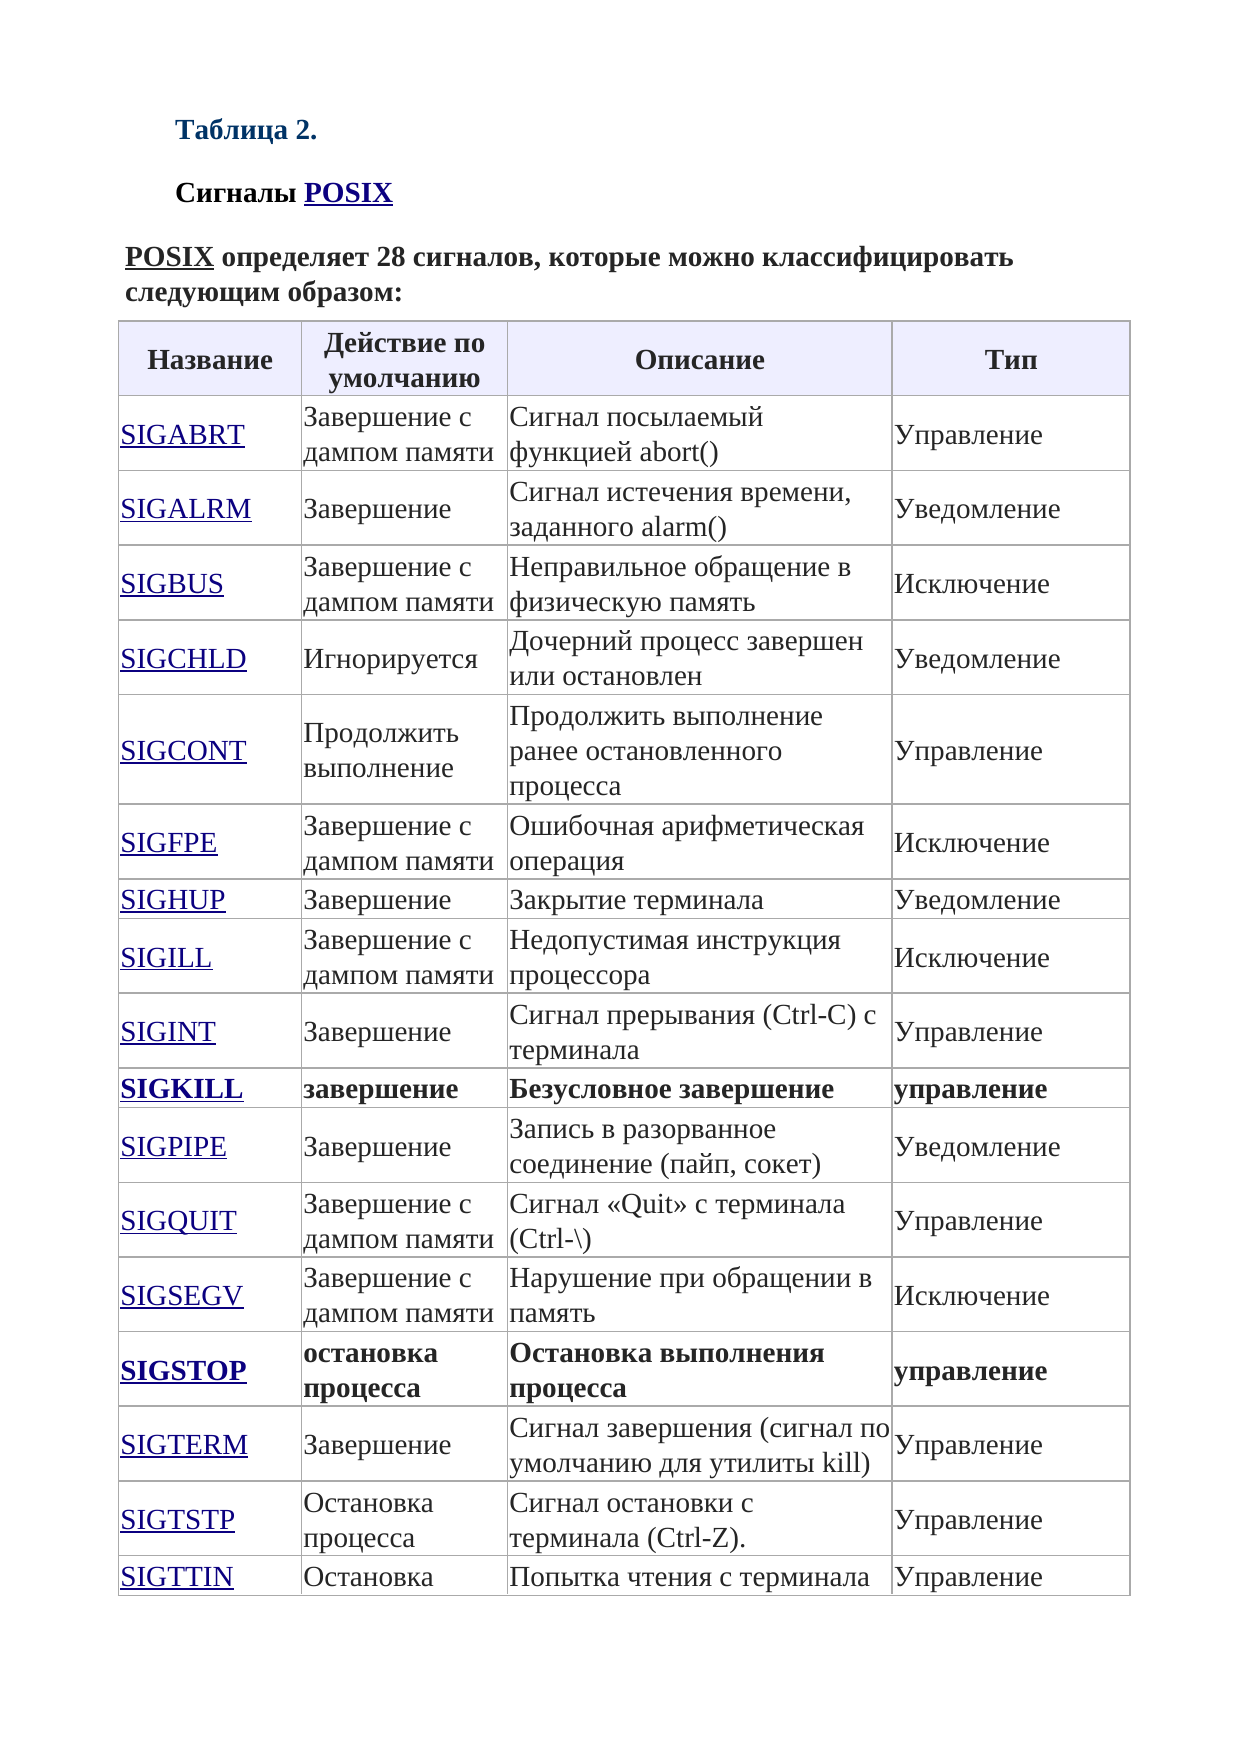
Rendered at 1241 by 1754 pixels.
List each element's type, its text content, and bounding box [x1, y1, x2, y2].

table_cell Уведомление [893, 621, 1129, 693]
table_cell SIGHUP [119, 880, 301, 918]
table_cell Уведомление [893, 1108, 1129, 1181]
table_cell Управление [893, 1482, 1129, 1555]
table_cell SIGSTOP [119, 1332, 301, 1405]
table_cell SIGTTIN [119, 1556, 301, 1594]
table_cell Нарушение при обращении в память [508, 1258, 891, 1331]
table_cell Исключение [893, 546, 1129, 619]
table_cell Безусловное завершение [508, 1069, 891, 1107]
table_cell остановка процесса [302, 1332, 507, 1405]
table_cell Игнорируется [302, 621, 507, 693]
table_cell SIGKILL [119, 1069, 301, 1107]
table_cell SIGABRT [119, 396, 301, 469]
table_cell Управление [893, 1407, 1129, 1480]
table_cell Остановка выполнения процесса [508, 1332, 891, 1405]
table_cell SIGCONT [119, 695, 301, 803]
table_cell SIGILL [119, 919, 301, 992]
table_cell Исключение [893, 919, 1129, 992]
table_cell Управление [893, 695, 1129, 803]
table_cell Продолжить выполнение [302, 695, 507, 803]
table_cell Управление [893, 994, 1129, 1067]
table_cell Недопустимая инструкция процессора [508, 919, 891, 992]
table_cell Ошибочная арифметическая операция [508, 805, 891, 878]
table_cell Сигнал прерывания (Ctrl-C) с терминала [508, 994, 891, 1067]
table_cell Завершение [302, 880, 507, 918]
table_cell Завершение с дампом памяти [302, 805, 507, 878]
table_cell Завершение [302, 1407, 507, 1480]
text Сигналы POSIX [125, 175, 1137, 208]
table_header Название [119, 322, 301, 395]
table_cell SIGSEGV [119, 1258, 301, 1331]
table_cell SIGINT [119, 994, 301, 1067]
table_cell Сигнал истечения времени, заданного alarm() [508, 471, 891, 544]
table_cell SIGQUIT [119, 1183, 301, 1256]
table_header Тип [893, 322, 1129, 395]
table_cell Сигнал посылаемый функцией abort() [508, 396, 891, 469]
table_cell завершение [302, 1069, 507, 1107]
table_cell SIGFPE [119, 805, 301, 878]
table_cell Попытка чтения с терминала [508, 1556, 891, 1594]
text POSIX определяет 28 сигналов, которые можно классифицировать следующим образом: [125, 238, 1137, 308]
table_cell Закрытие терминала [508, 880, 891, 918]
table_cell Завершение с дампом памяти [302, 546, 507, 619]
table_cell SIGBUS [119, 546, 301, 619]
table_cell Уведомление [893, 471, 1129, 544]
table_cell Управление [893, 1183, 1129, 1256]
table_cell Исключение [893, 1258, 1129, 1331]
table_cell Завершение с дампом памяти [302, 1183, 507, 1256]
table_cell Завершение [302, 471, 507, 544]
text Таблица 2. [125, 112, 1137, 146]
table_cell Сигнал завершения (сигнал по умолчанию для утилиты kill) [508, 1407, 891, 1480]
table_cell SIGTSTP [119, 1482, 301, 1555]
table_cell Управление [893, 396, 1129, 469]
table_cell Завершение с дампом памяти [302, 919, 507, 992]
table_cell Исключение [893, 805, 1129, 878]
table_cell SIGCHLD [119, 621, 301, 693]
table_cell SIGPIPE [119, 1108, 301, 1181]
table_cell управление [893, 1069, 1129, 1107]
table_cell Остановка [302, 1556, 507, 1594]
table_cell Завершение [302, 1108, 507, 1181]
table_cell Остановка процесса [302, 1482, 507, 1555]
table_cell Сигнал остановки с терминала (Ctrl-Z). [508, 1482, 891, 1555]
table_header Действие по умолчанию [302, 322, 507, 395]
table_header Описание [508, 322, 891, 395]
table_cell Неправильное обращение в физическую память [508, 546, 891, 619]
table_cell Управление [893, 1556, 1129, 1594]
table_cell Продолжить выполнение ранее остановленного процесса [508, 695, 891, 803]
table_cell Запись в разорванное соединение (пайп, сокет) [508, 1108, 891, 1181]
table_cell Завершение [302, 994, 507, 1067]
table_cell Завершение с дампом памяти [302, 1258, 507, 1331]
table_cell Завершение с дампом памяти [302, 396, 507, 469]
table_cell Сигнал «Quit» с терминала (Ctrl-\) [508, 1183, 891, 1256]
table_cell Уведомление [893, 880, 1129, 918]
table_cell Дочерний процесс завершен или остановлен [508, 621, 891, 693]
table_cell управление [893, 1332, 1129, 1405]
table_cell SIGALRM [119, 471, 301, 544]
table_cell SIGTERM [119, 1407, 301, 1480]
